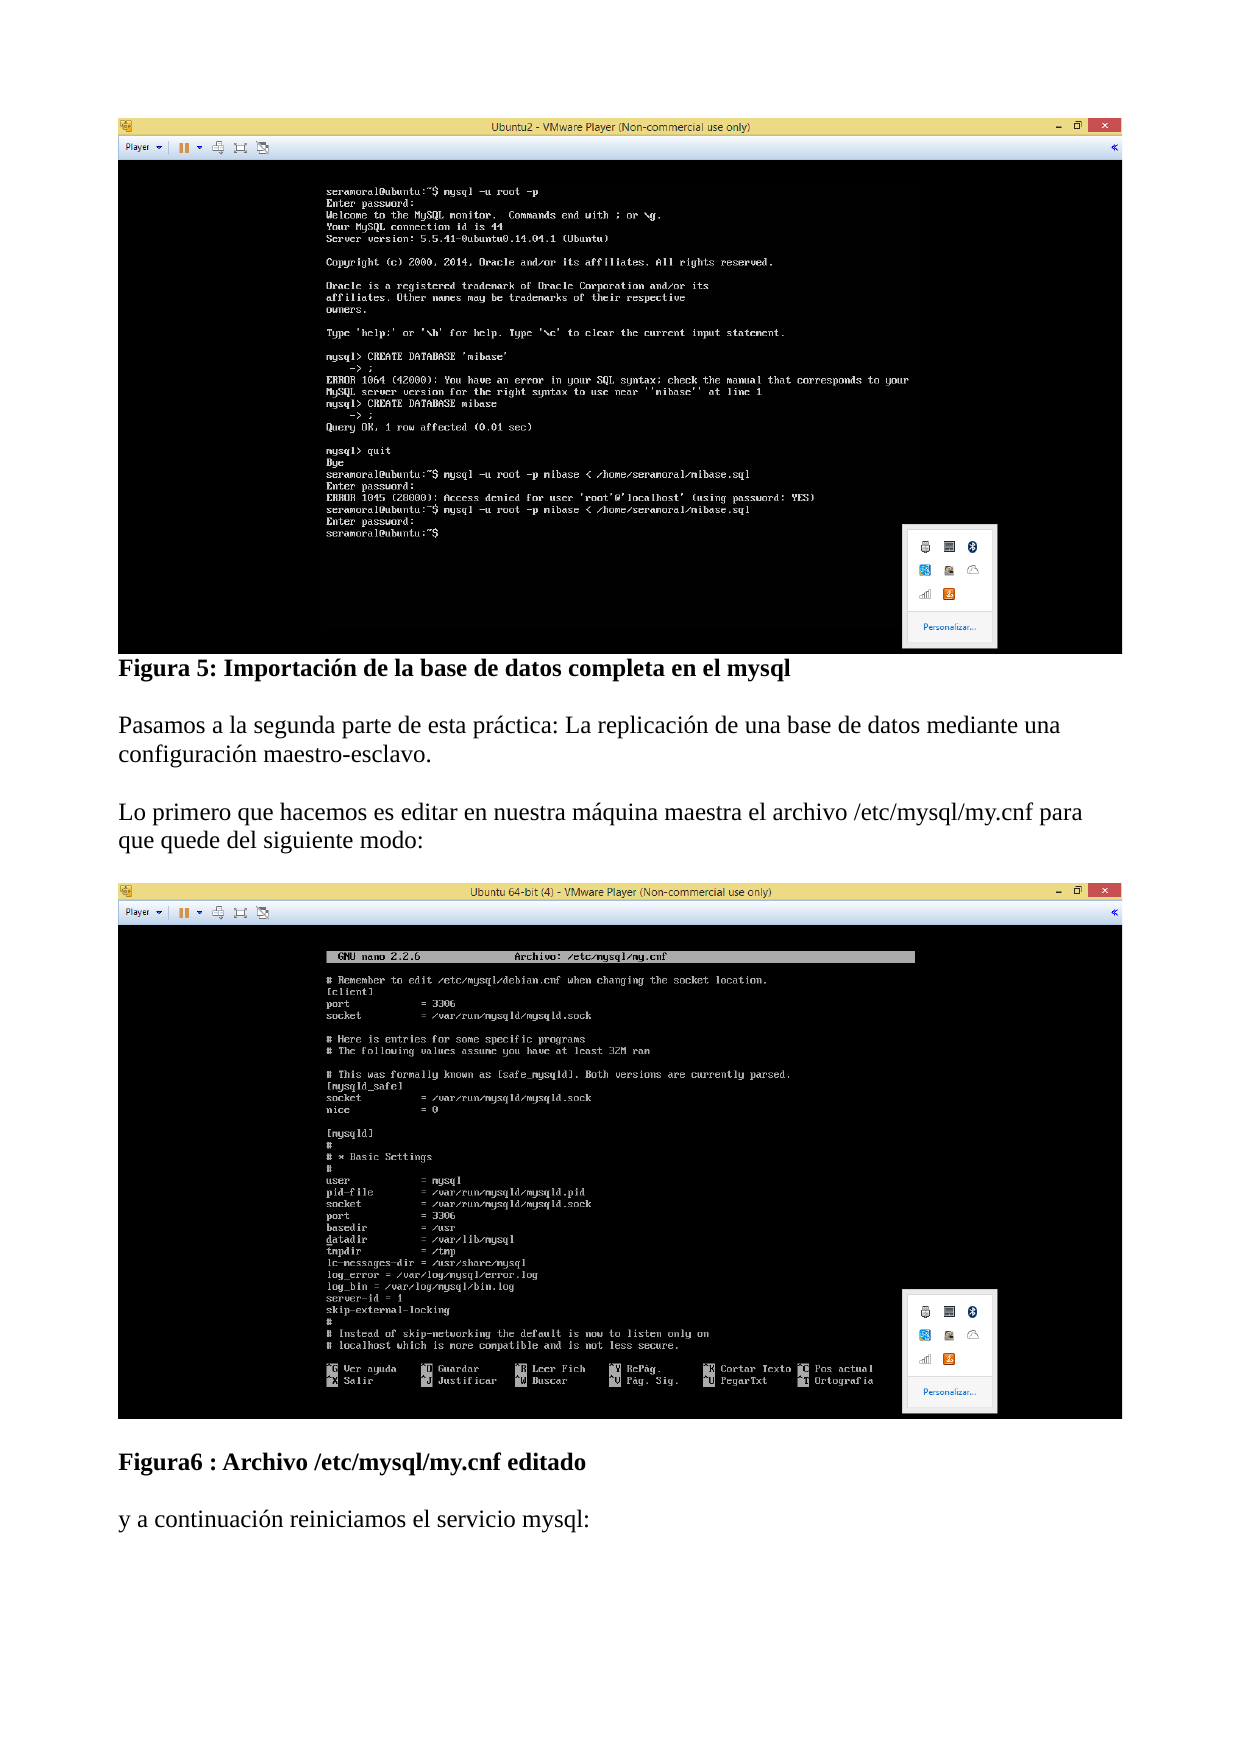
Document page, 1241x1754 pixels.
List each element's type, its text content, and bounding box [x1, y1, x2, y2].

text y a continuación reiniciamos el servicio mysql: [118, 1504, 1122, 1533]
picture [118, 883, 1123, 1419]
text Figura 5: Importación de la base de datos completa en el mysql [118, 654, 1122, 682]
text Lo primero que hacemos es editar en nuestra máquina maestra el archivo /etc/mysql/my.cnf para que quede del siguiente modo: [118, 797, 1122, 854]
picture [118, 118, 1123, 654]
text Pasamos a la segunda parte de esta práctica: La replicación de una base de datos mediante una configuración maestro-esclavo. [118, 711, 1122, 768]
text Figura6 : Archivo /etc/mysql/my.cnf editado [118, 1447, 1122, 1476]
